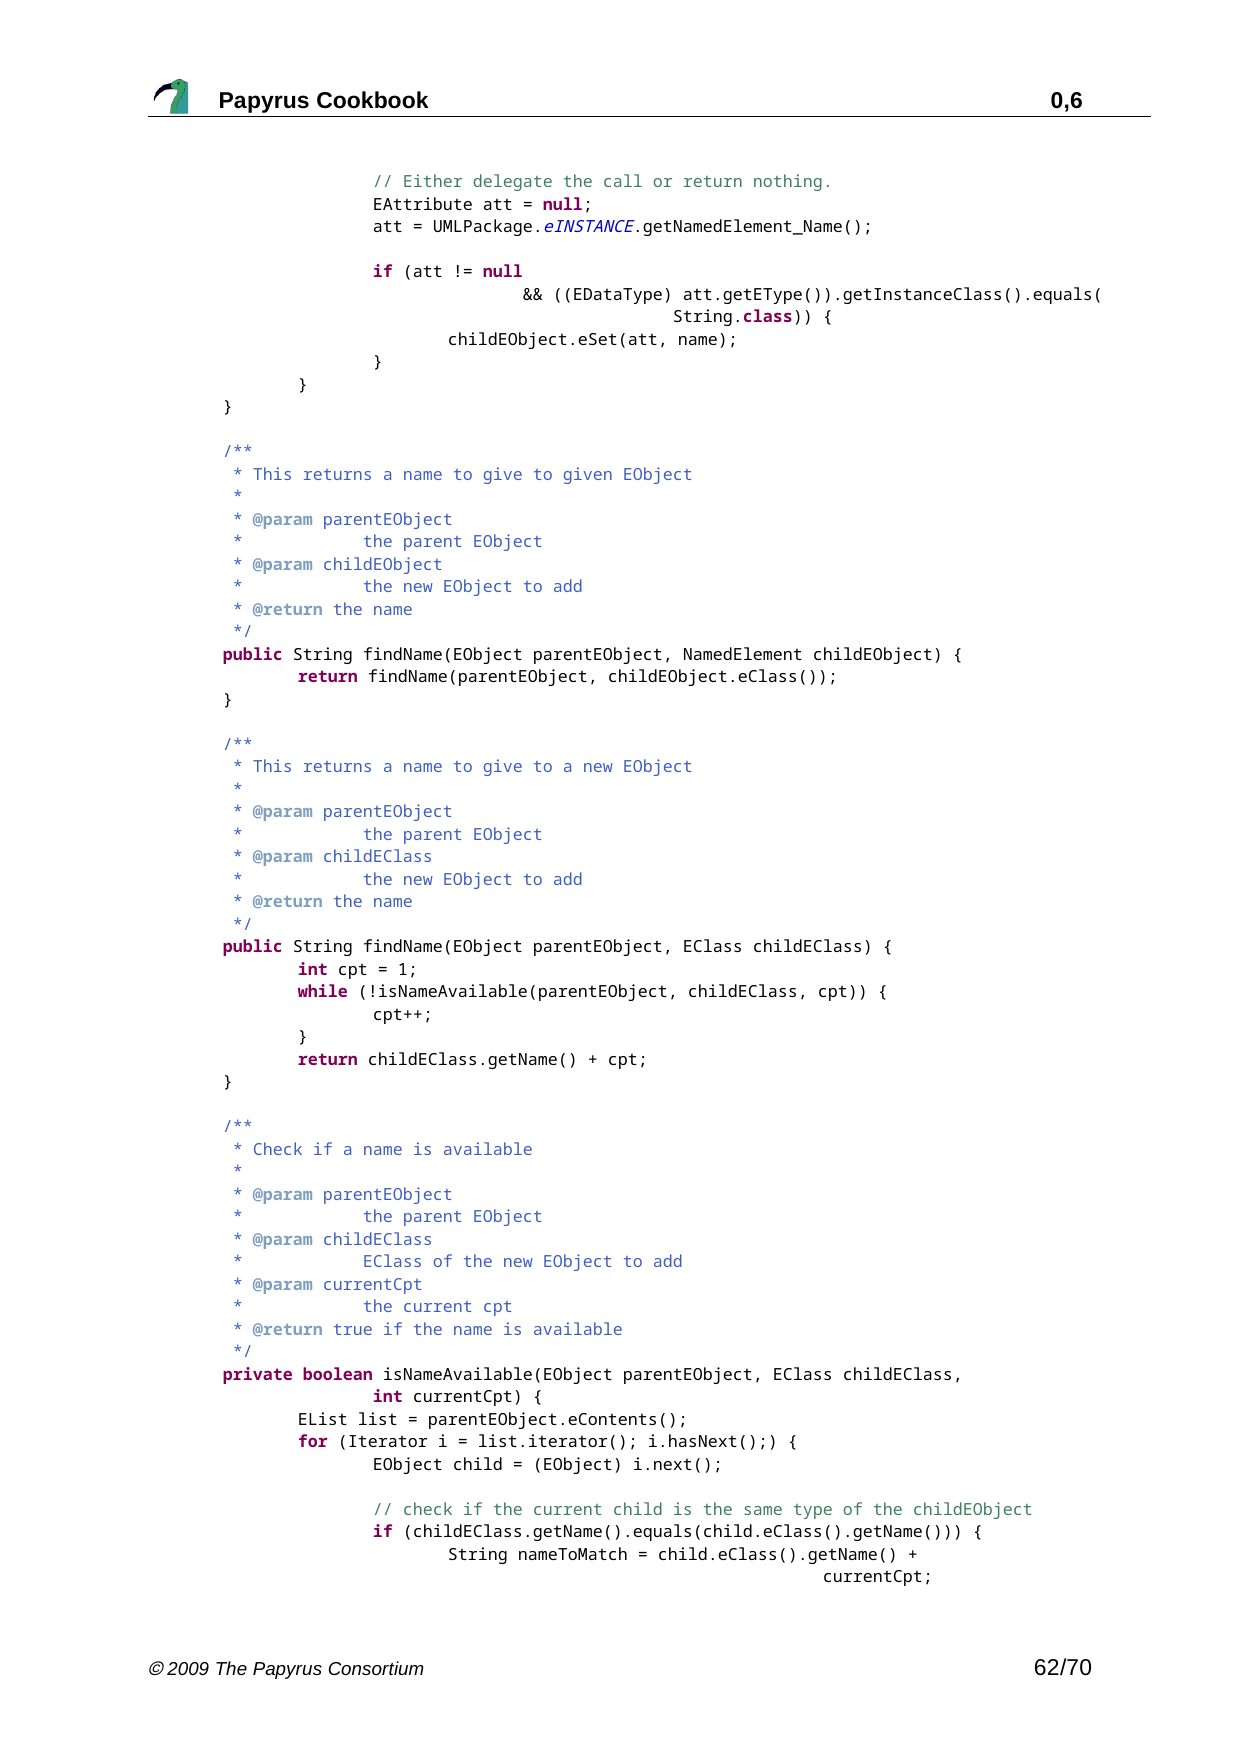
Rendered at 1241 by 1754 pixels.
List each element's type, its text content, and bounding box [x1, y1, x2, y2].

text * @param childEClass [148, 845, 1151, 868]
text private boolean isNameAvailable(EObject parentEObject, EClass childEClass, [148, 1363, 1151, 1385]
text * the current cpt [148, 1295, 1151, 1318]
text int currentCpt) { [148, 1385, 1151, 1408]
text public String findName(EObject parentEObject, NamedElement childEObject) { [148, 643, 1151, 665]
text * EClass of the new EObject to add [148, 1250, 1151, 1273]
text int cpt = 1; [148, 958, 1151, 980]
text * This returns a name to give to a new EObject [148, 755, 1151, 778]
text * @param parentEObject [148, 1183, 1151, 1205]
text // check if the current child is the same type of the childEObject [148, 1498, 1151, 1520]
text } [148, 1070, 1151, 1093]
text * @return the name [148, 598, 1151, 620]
text */ [148, 913, 1151, 935]
text /** [148, 1115, 1151, 1138]
text EList list = parentEObject.eContents(); [148, 1408, 1151, 1430]
text * @return true if the name is available [148, 1318, 1151, 1340]
text * @param childEObject [148, 553, 1151, 575]
text && ((EDataType) att.getEType()).getInstanceClass().equals( [148, 283, 1151, 305]
text return childEClass.getName() + cpt; [148, 1048, 1151, 1070]
text /** [148, 733, 1151, 755]
picture [153, 79, 189, 114]
text } [148, 688, 1151, 710]
text return findName(parentEObject, childEObject.eClass()); [148, 665, 1151, 688]
text * the parent EObject [148, 1205, 1151, 1228]
text * [148, 778, 1151, 800]
text String.class)) { [148, 305, 1151, 328]
text */ [148, 620, 1151, 643]
text } [148, 1025, 1151, 1048]
text cpt++; [148, 1003, 1151, 1025]
text childEObject.eSet(att, name); [148, 328, 1151, 350]
text EAttribute att = null; [148, 193, 1151, 215]
text if (childEClass.getName().equals(child.eClass().getName())) { [148, 1520, 1151, 1543]
text for (Iterator i = list.iterator(); i.hasNext();) { [148, 1430, 1151, 1453]
text * @param parentEObject [148, 508, 1151, 530]
text * the parent EObject [148, 823, 1151, 845]
text } [148, 395, 1151, 418]
text att = UMLPackage.eINSTANCE.getNamedElement_Name(); [148, 215, 1151, 238]
text if (att != null [148, 260, 1151, 283]
text EObject child = (EObject) i.next(); [148, 1453, 1151, 1475]
text String nameToMatch = child.eClass().getName() + currentCpt; [148, 1543, 1151, 1588]
text * [148, 485, 1151, 508]
text * @param parentEObject [148, 800, 1151, 823]
text } [148, 373, 1151, 395]
text while (!isNameAvailable(parentEObject, childEClass, cpt)) { [148, 980, 1151, 1003]
text * the parent EObject [148, 530, 1151, 553]
text public String findName(EObject parentEObject, EClass childEClass) { [148, 935, 1151, 958]
text * Check if a name is available [148, 1138, 1151, 1160]
text * @param currentCpt [148, 1273, 1151, 1295]
text * [148, 1160, 1151, 1183]
text // Either delegate the call or return nothing. [148, 170, 1151, 193]
text } [148, 350, 1151, 373]
text */ [148, 1340, 1151, 1363]
text * @return the name [148, 890, 1151, 913]
text /** [148, 440, 1151, 463]
text * the new EObject to add [148, 575, 1151, 598]
text * This returns a name to give to given EObject [148, 463, 1151, 485]
text * @param childEClass [148, 1228, 1151, 1250]
text * the new EObject to add [148, 868, 1151, 890]
